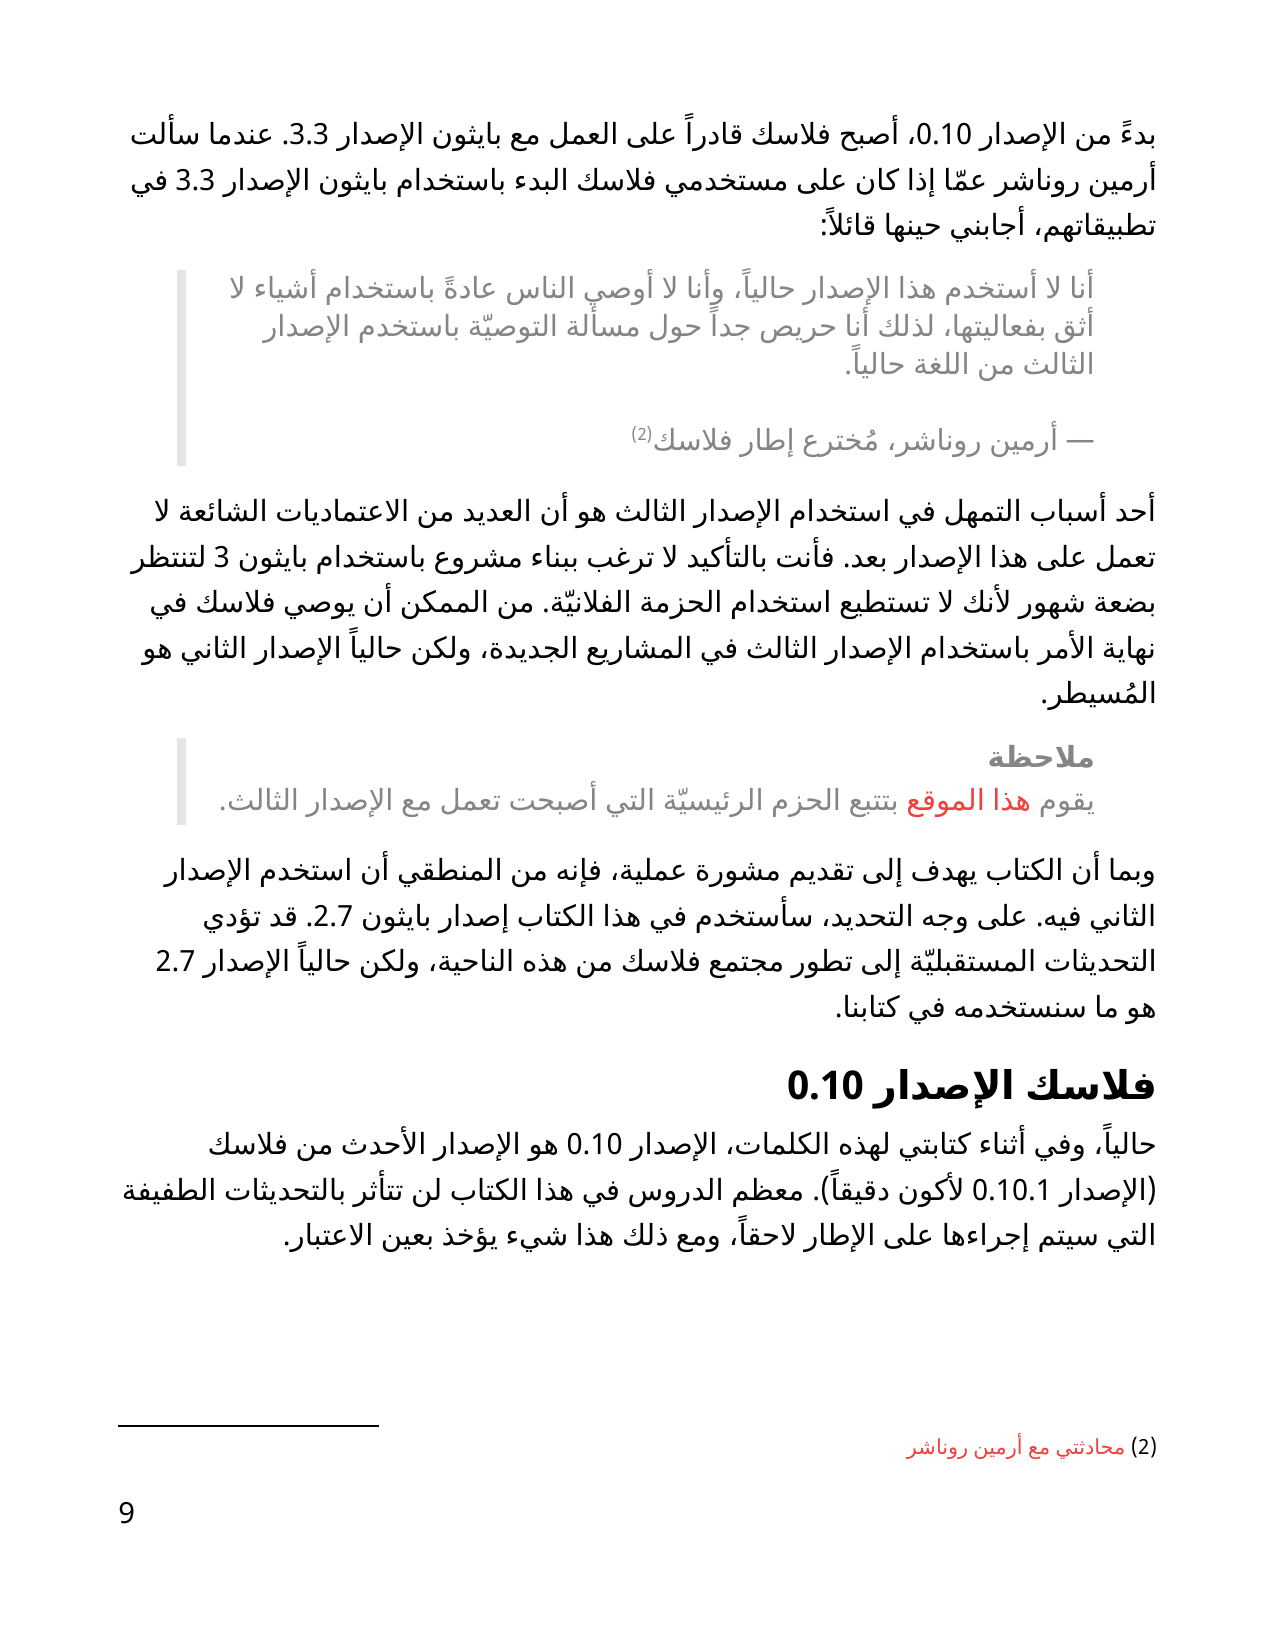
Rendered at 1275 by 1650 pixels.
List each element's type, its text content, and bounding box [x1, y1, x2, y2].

text ملاحظة يقوم هذا الموقع بتتبع الحزم الرئيسيّة التي أصبحت تعمل مع الإصدار الثالث. [186, 738, 1098, 825]
subtitle فلاسك الإصدار 0.10 [118, 1064, 1157, 1116]
text حالياً، وفي أثناء كتابتي لهذه الكلمات، الإصدار 0.10 هو الإصدار الأحدث من فلاسك (الإصدار 0.10.1 لأكون دقيقاً). معظم الدروس في هذا الكتاب لن تتأثر بالتحديثات الطفيفة التي سيتم إجراءها على الإطار لاحقاً، ومع ذلك هذا شيء يؤخذ بعين الاعتبار. [118, 1128, 1157, 1257]
text أنا لا أستخدم هذا الإصدار حالياً، وأنا لا أوصي الناس عادةً باستخدام أشياء لا أثق بفعاليتها، لذلك أنا حريص جداً حول مسألة التوصيّة باستخدم الإصدار الثالث من اللغة حالياً. — أرمين روناشر، مُخترع إطار فلاسك [177, 269, 1098, 466]
text بدءً من الإصدار 0.10، أصبح فلاسك قادراً على العمل مع بايثون الإصدار 3.3. عندما سألت أرمين روناشر عمّا إذا كان على مستخدمي فلاسك البدء باستخدام بايثون الإصدار 3.3 في تطبيقاتهم، أجابني حينها قائلاً: [118, 118, 1157, 247]
text أحد أسباب التمهل في استخدام الإصدار الثالث هو أن العديد من الاعتماديات الشائعة لا تعمل على هذا الإصدار بعد. فأنت بالتأكيد لا ترغب ببناء مشروع باستخدام بايثون 3 لتنتظر بضعة شهور لأنك لا تستطيع استخدام الحزمة الفلانيّة. من الممكن أن يوصي فلاسك في نهاية الأمر باستخدام الإصدار الثالث في المشاريع الجديدة، ولكن حالياً الإصدار الثاني هو المُسيطر. [118, 495, 1157, 716]
text محادثتي مع أرمين روناشر [118, 1432, 1157, 1463]
text وبما أن الكتاب يهدف إلى تقديم مشورة عملية، فإنه من المنطقي أن استخدم الإصدار الثاني فيه. على وجه التحديد، سأستخدم في هذا الكتاب إصدار بايثون 2.7. قد تؤدي التحديثات المستقبليّة إلى تطور مجتمع فلاسك من هذه الناحية، ولكن حالياً الإصدار 2.7 هو ما سنستخدمه في كتابنا. [118, 854, 1157, 1029]
